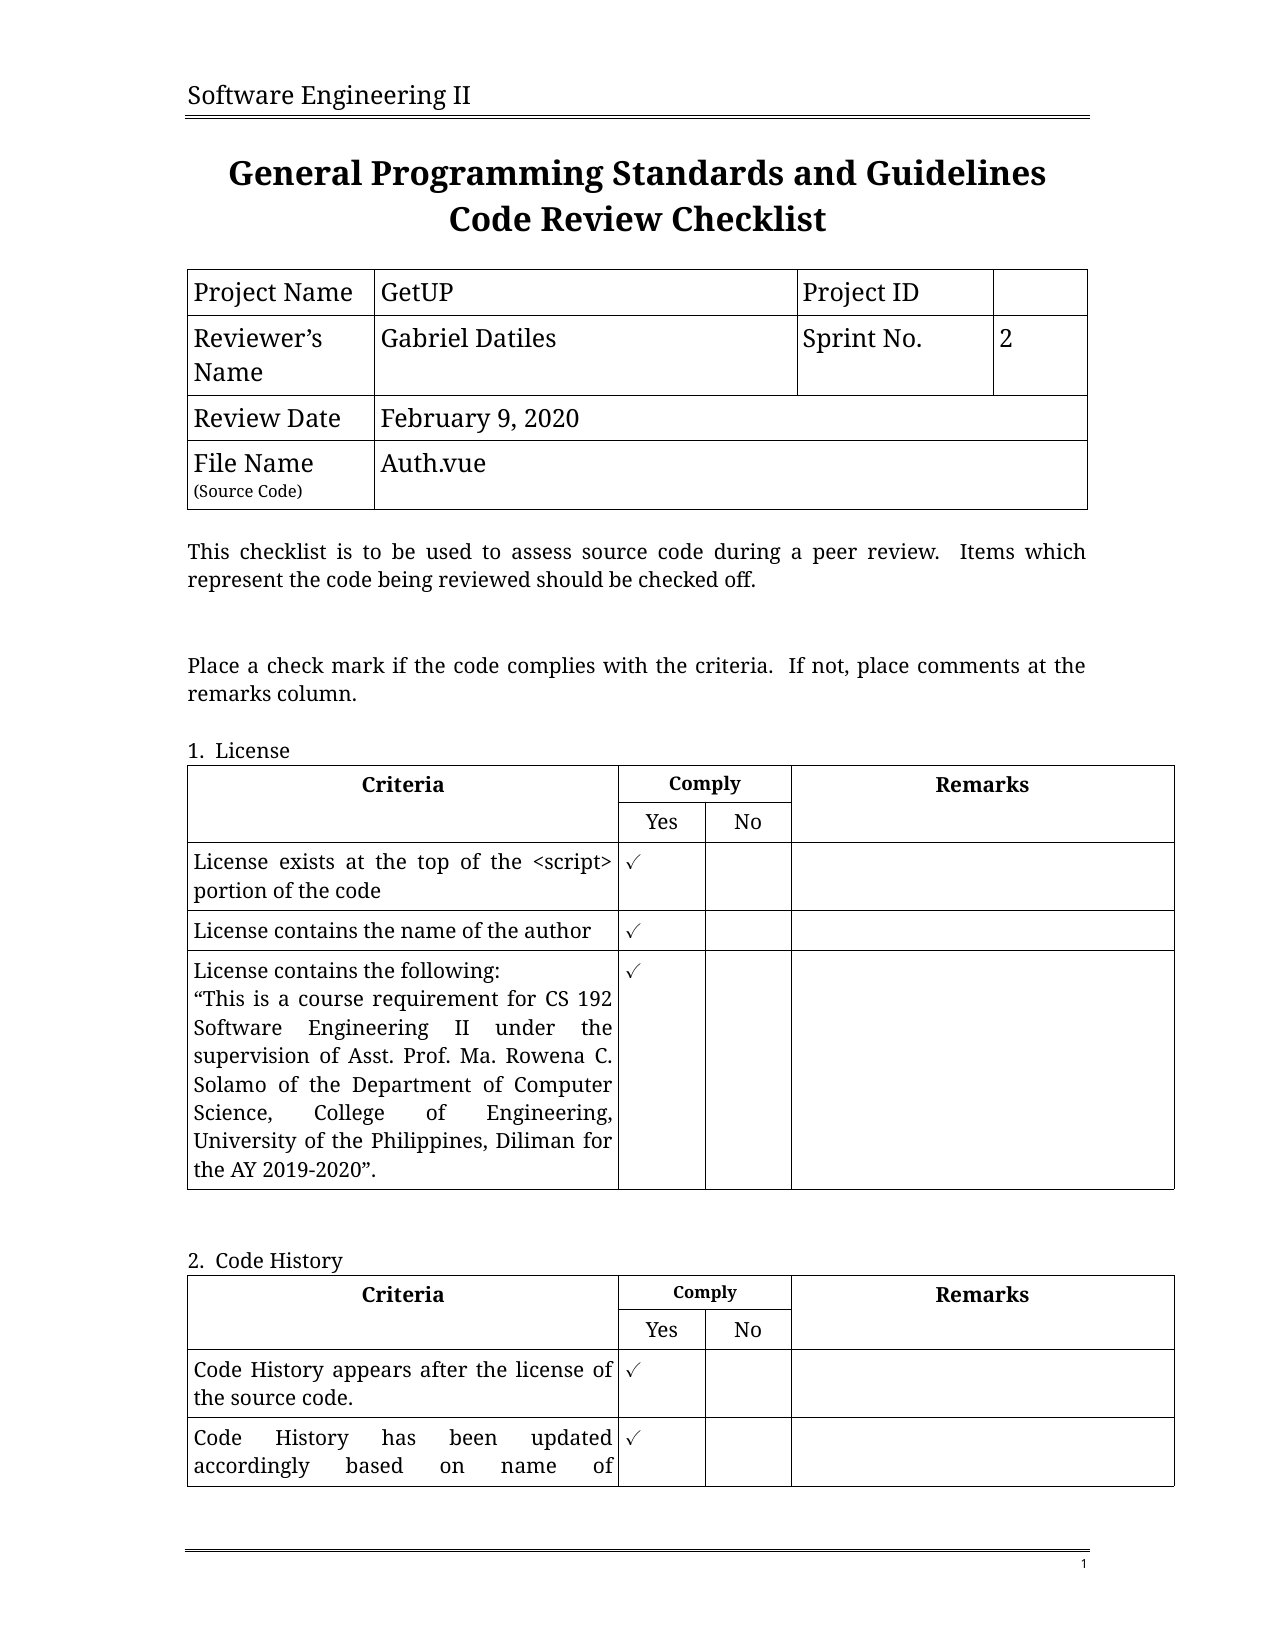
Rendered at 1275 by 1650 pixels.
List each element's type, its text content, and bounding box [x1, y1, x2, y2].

table_cell ✓ [619, 1418, 705, 1486]
table_cell [706, 911, 791, 950]
table_cell ✓ [619, 951, 705, 1189]
table_cell ✓ [619, 1350, 705, 1417]
text This checklist is to be used to assess source code during a peer review. Items which represent the code being reviewed should be checked off. [187, 537, 1087, 594]
table_cell [706, 1350, 791, 1417]
table_header Remarks [792, 766, 1174, 842]
text 1. License [187, 736, 1087, 764]
table_header Criteria [188, 766, 618, 842]
table_cell [706, 843, 791, 910]
table_cell File Name (Source Code) [188, 441, 374, 508]
table_header Project ID [798, 270, 993, 315]
table_cell [792, 843, 1174, 910]
table_cell Code History appears after the license of the source code. [188, 1350, 618, 1417]
table_cell [792, 1350, 1174, 1417]
table_cell [792, 951, 1174, 1189]
table_cell Yes [619, 803, 705, 842]
table_cell License contains the following: “This is a course requirement for CS 192 Software Engineering II under the supervision of Asst. Prof. Ma. Rowena C. Solamo of the Department of Computer Science, College of Engineering, University of the Philippines, Diliman for the AY 2019-2020”. [188, 951, 618, 1189]
table_header [994, 270, 1087, 315]
table_cell Auth.vue [375, 441, 1087, 508]
table_cell [706, 1418, 791, 1486]
table_cell Yes [619, 1310, 705, 1349]
text 2. Code History [187, 1246, 1087, 1274]
text Place a check mark if the code complies with the criteria. If not, place comments at the remarks column. [187, 651, 1087, 708]
table_header Remarks [792, 1276, 1174, 1349]
table_header Project Name [188, 270, 374, 315]
table_header Criteria [188, 1276, 618, 1349]
table_cell License contains the name of the author [188, 911, 618, 950]
table_cell Reviewer’s Name [188, 316, 374, 394]
table_header Comply [619, 1276, 791, 1309]
table_cell No [706, 1310, 791, 1349]
table_cell ✓ [619, 843, 705, 910]
table_cell License exists at the top of the <script> portion of the code [188, 843, 618, 910]
table_cell [792, 1418, 1174, 1486]
table_cell Code History has been updated accordingly based on name of [188, 1418, 618, 1486]
table_cell ✓ [619, 911, 705, 950]
table_cell 2 [994, 316, 1087, 394]
text General Programming Standards and Guidelines Code Review Checklist [187, 150, 1087, 241]
table_cell No [706, 803, 791, 842]
table_header GetUP [375, 270, 797, 315]
table_cell [792, 911, 1174, 950]
table_cell Review Date [188, 396, 374, 440]
table_cell [706, 951, 791, 1189]
table_cell Sprint No. [798, 316, 993, 394]
table_cell Gabriel Datiles [375, 316, 797, 394]
table_cell February 9, 2020 [375, 396, 1087, 440]
table_header Comply [619, 766, 791, 802]
